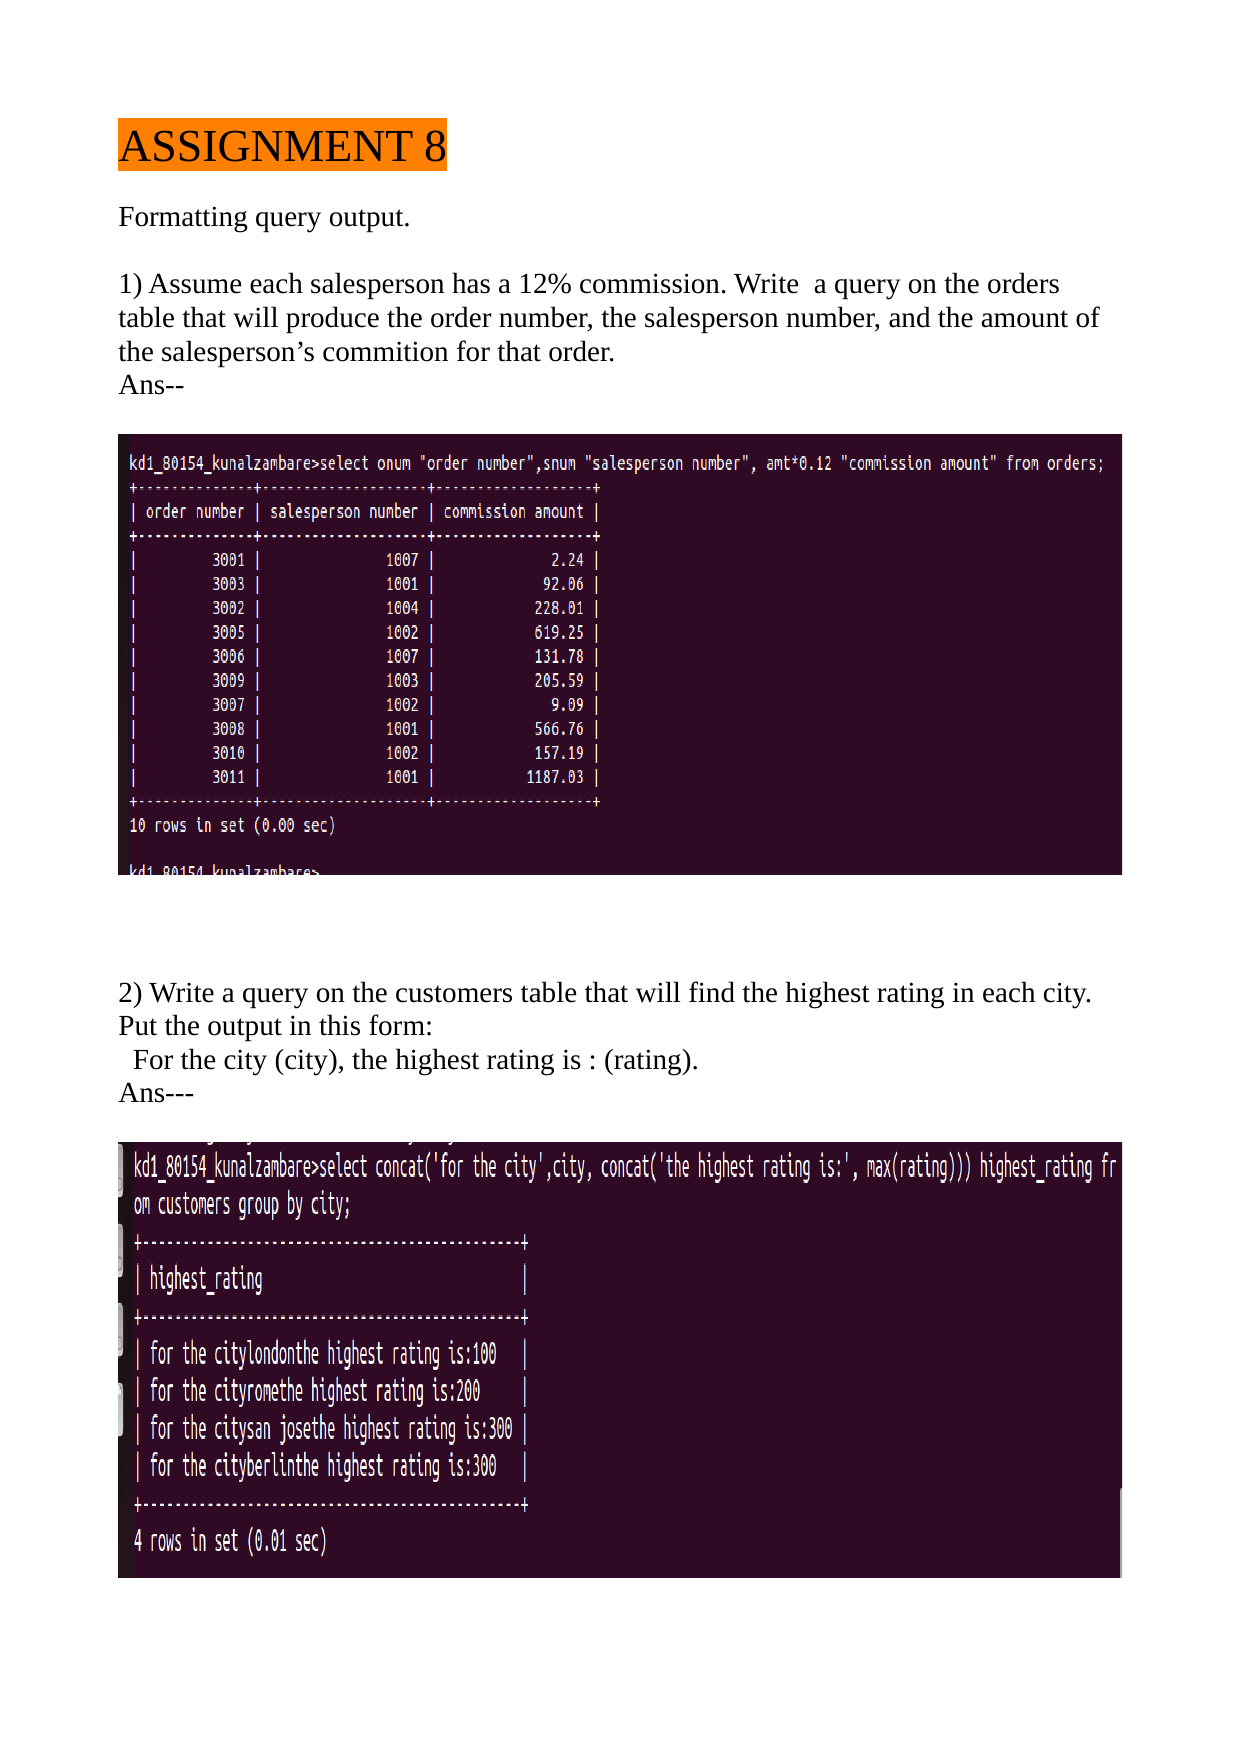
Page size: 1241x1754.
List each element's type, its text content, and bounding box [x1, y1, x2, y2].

text Ans--- [118, 1075, 1122, 1109]
text Formatting query output. [118, 199, 1122, 233]
text 2) Write a query on the customers table that will find the highest rating in each city. Put the output in this form: [118, 975, 1122, 1042]
text 1) Assume each salesperson has a 12% commission. Write a query on the orders table that will produce the order number, the salesperson number, and the amount of the salesperson’s commition for that order. [118, 267, 1122, 367]
text For the city (city), the highest rating is : (rating). [118, 1042, 1122, 1075]
text Ans-- [118, 367, 1122, 401]
text ASSIGNMENT 8 [118, 118, 1122, 171]
picture [118, 1142, 1123, 1578]
picture [118, 434, 1123, 875]
